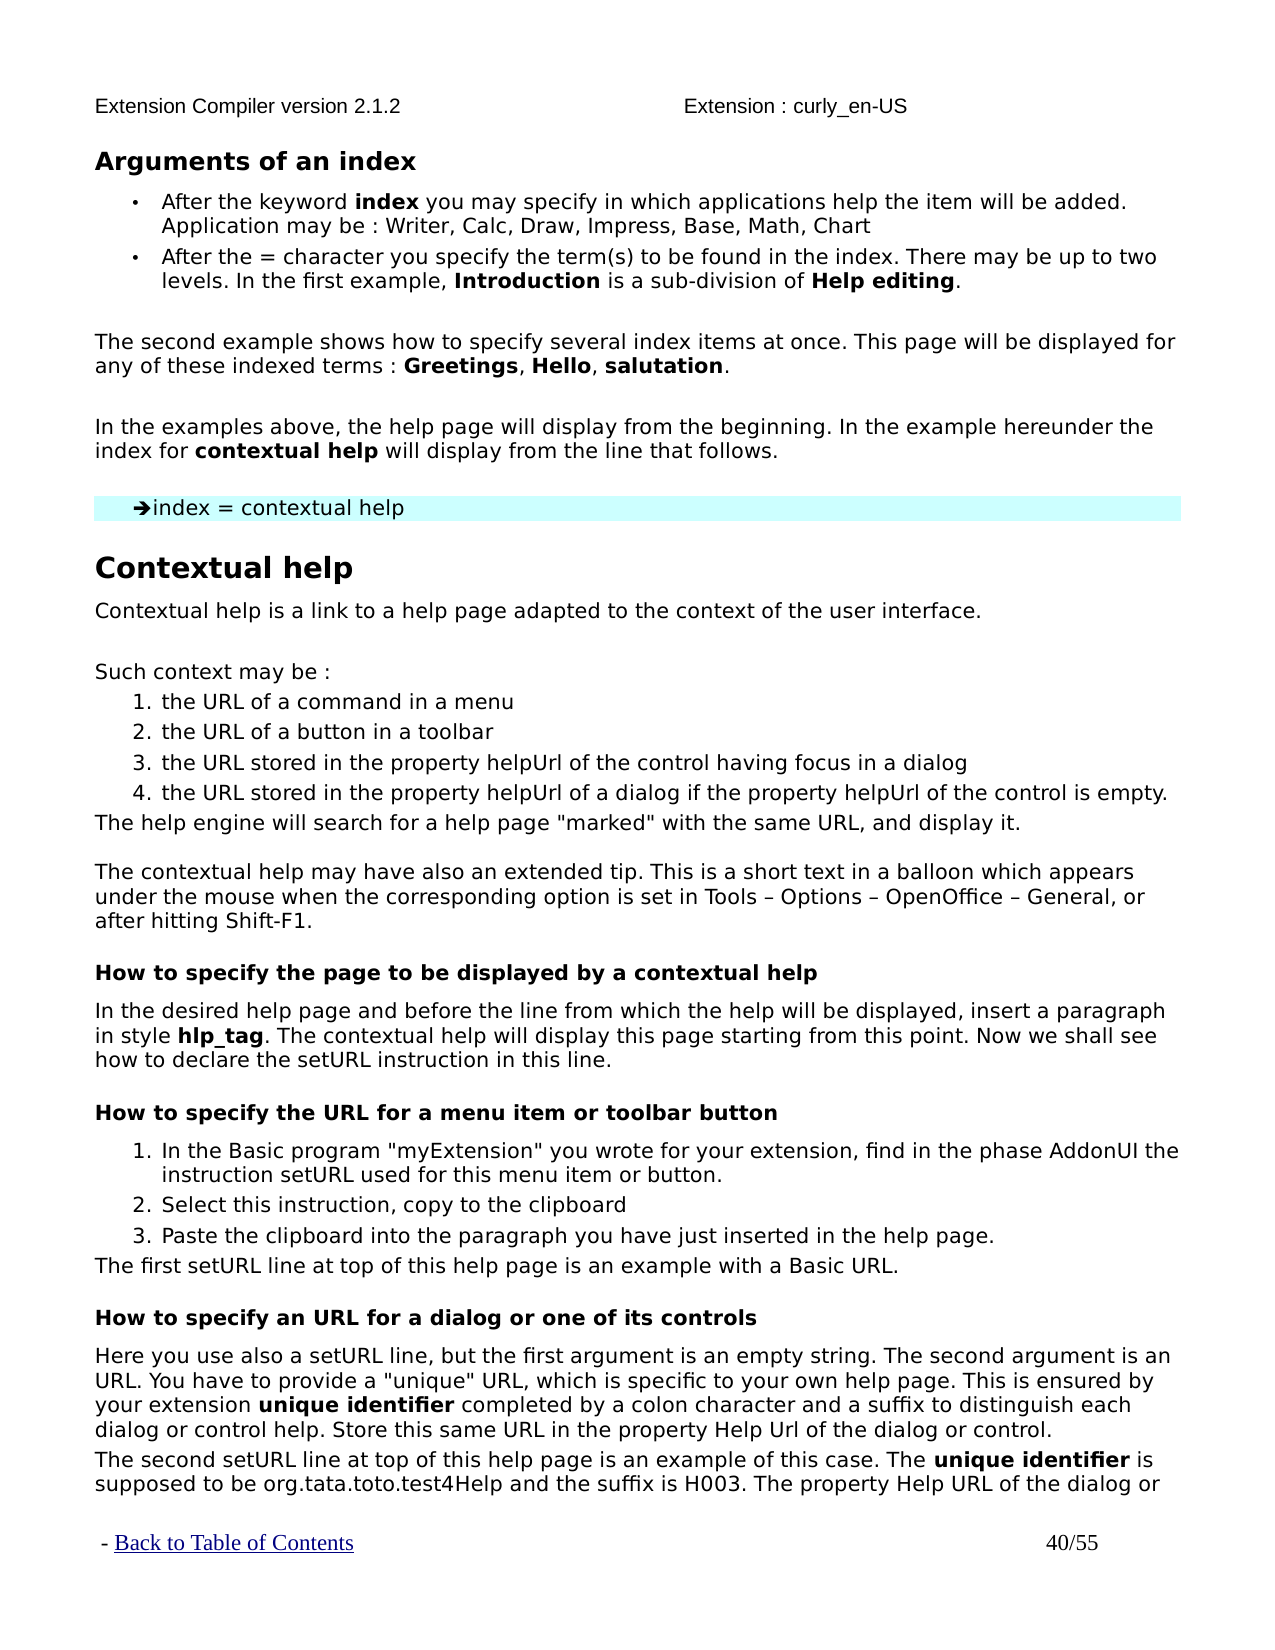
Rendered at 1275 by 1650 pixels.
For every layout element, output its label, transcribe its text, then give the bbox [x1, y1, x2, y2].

list the URL stored in the property helpUrl of a dialog if the property helpUrl of the control is empty. [132, 781, 1181, 805]
text The second setURL line at top of this help page is an example of this case. The unique identifier is supposed to be org.tata.toto.test4Help and the suffix is H003. The property Help URL of the dialog or [94, 1448, 1181, 1497]
text How to specify an URL for a dialog or one of its controls [94, 1306, 1181, 1331]
text Here you use also a setURL line, but the first argument is an empty string. The second argument is an URL. You have to provide a "unique" URL, which is specific to your own help page. This is ensured by your extension unique identifier completed by a colon character and a suffix to distinguish each dialog or control help. Store this same URL in the property Help Url of the dialog or control. [94, 1344, 1181, 1442]
text In the desired help page and before the line from which the help will be displayed, insert a paragraph in style hlp_tag. The contextual help will display this page starting from this point. Now we shall see how to declare the setURL instruction in this line. [94, 999, 1181, 1073]
text In the examples above, the help page will display from the beginning. In the example hereunder the index for contextual help will display from the line that follows. [94, 415, 1181, 464]
text The first setURL line at top of this help page is an example with a Basic URL. [94, 1254, 1181, 1278]
list Paste the clipboard into the paragraph you have just inserted in the help page. [132, 1224, 1181, 1248]
text Contextual help is a link to a help page adapted to the context of the user interface. [94, 599, 1181, 623]
text How to specify the URL for a menu item or toolbar button [94, 1101, 1181, 1125]
text Contextual help [94, 552, 1181, 586]
text The second example shows how to specify several index items at once. This page will be displayed for any of these indexed terms : Greetings, Hello, salutation. [94, 330, 1181, 379]
text The help engine will search for a help page "marked" with the same URL, and display it. The contextual help may have also an extended tip. This is a short text in a balloon which appears under the mouse when the corresponding option is set in Tools – Options – OpenOffice – General, or after hitting Shift-F1. [94, 811, 1181, 934]
list the URL of a command in a menu [132, 690, 1181, 714]
list In the Basic program "myExtension" you wrote for your extension, find in the phase AddonUI the instruction setURL used for this menu item or button. [132, 1138, 1181, 1187]
list Select this instruction, copy to the clipboard [132, 1193, 1181, 1218]
list After the = character you specify the term(s) to be found in the index. There may be up to two levels. In the first example, Introduction is a sub-division of Help editing. [132, 245, 1181, 294]
text Arguments of an index [94, 147, 1181, 176]
list After the keyword index you may specify in which applications help the item will be added. Application may be : Writer, Calc, Draw, Impress, Base, Math, Chart [132, 190, 1181, 239]
text How to specify the page to be displayed by a contextual help [94, 961, 1181, 986]
text Such context may be : [94, 660, 1181, 684]
list the URL stored in the property helpUrl of the control having focus in a dialog [132, 751, 1181, 775]
list index = contextual help [94, 496, 1181, 521]
list the URL of a button in a toolbar [132, 720, 1181, 745]
